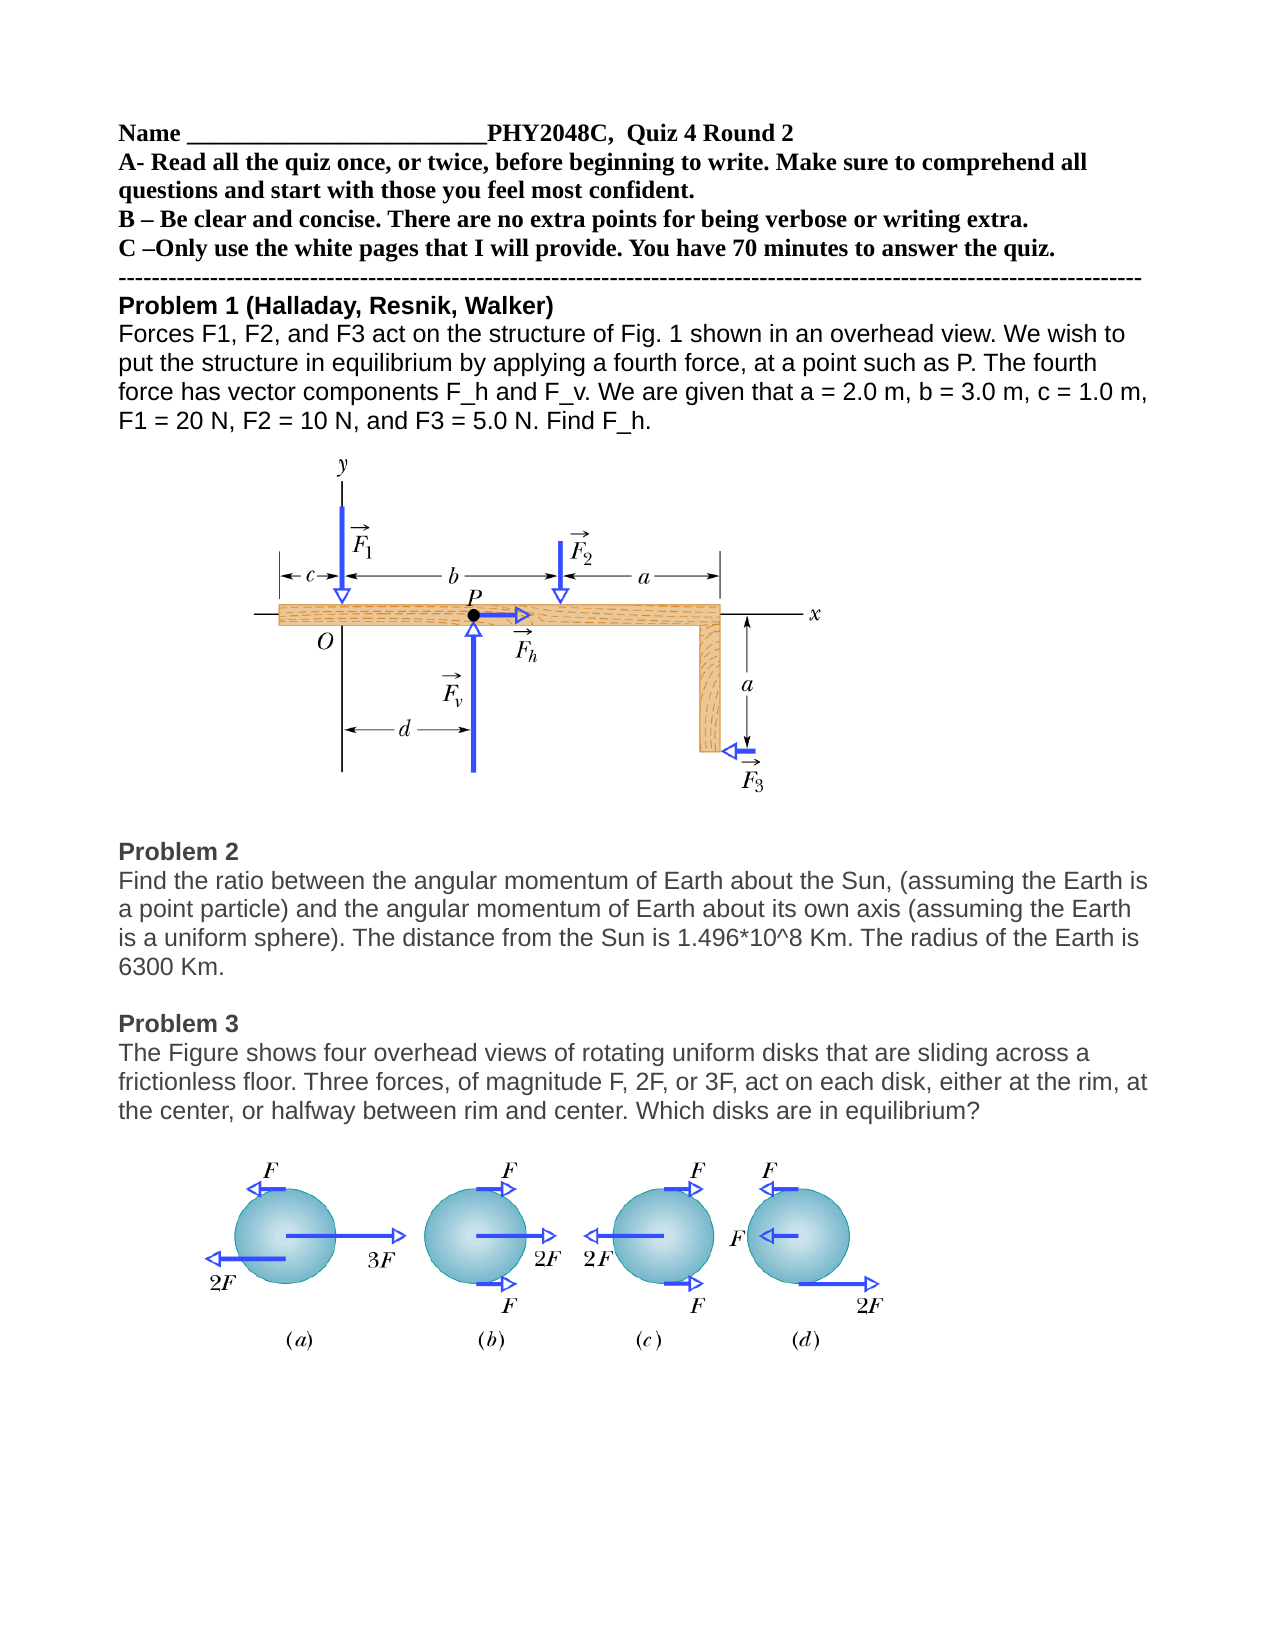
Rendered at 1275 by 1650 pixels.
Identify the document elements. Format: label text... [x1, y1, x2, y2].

text The Figure shows four overhead views of rotating uniform disks that are sliding across a frictionless floor. Three forces, of magnitude F, 2F, or 3F, act on each disk, either at the rim, at the center, or halfway between rim and center. Which disks are in equilibrium? [118, 1038, 1157, 1124]
text Problem 1 (Halladay, Resnik, Walker) [118, 291, 1157, 319]
text --------------------------------------------------------------------------------------------------------------------------- [118, 262, 1157, 291]
picture [195, 1142, 920, 1356]
text A- Read all the quiz once, or twice, before beginning to write. Make sure to comprehend all questions and start with those you feel most confident. [118, 147, 1157, 204]
text C –Only use the white pages that I will provide. You have 70 minutes to answer the quiz. [118, 233, 1157, 262]
text Find the ratio between the angular momentum of Earth about the Sun, (assuming the Earth is a point particle) and the angular momentum of Earth about its own axis (assuming the Earth is a uniform sphere). The distance from the Sun is 1.496*10^8 Km. The radius of the Earth is 6300 Km. [118, 866, 1157, 981]
text Problem 2 [118, 837, 1157, 866]
text Name ________________________PHY2048C, Quiz 4 Round 2 [118, 118, 1157, 147]
text Problem 3 [118, 1009, 1157, 1038]
text Forces F1, F2, and F3 act on the structure of Fig. 1 shown in an overhead view. We wish to put the structure in equilibrium by applying a fourth force, at a point such as P. The fourth force has vector components F_h and F_v. We are given that a = 2.0 m, b = 3.0 m, c = 1.0 m, F1 = 20 N, F2 = 10 N, and F3 = 5.0 N. Find F_h. [118, 319, 1157, 434]
text B – Be clear and concise. There are no extra points for being verbose or writing extra. [118, 204, 1157, 233]
picture [245, 442, 831, 801]
